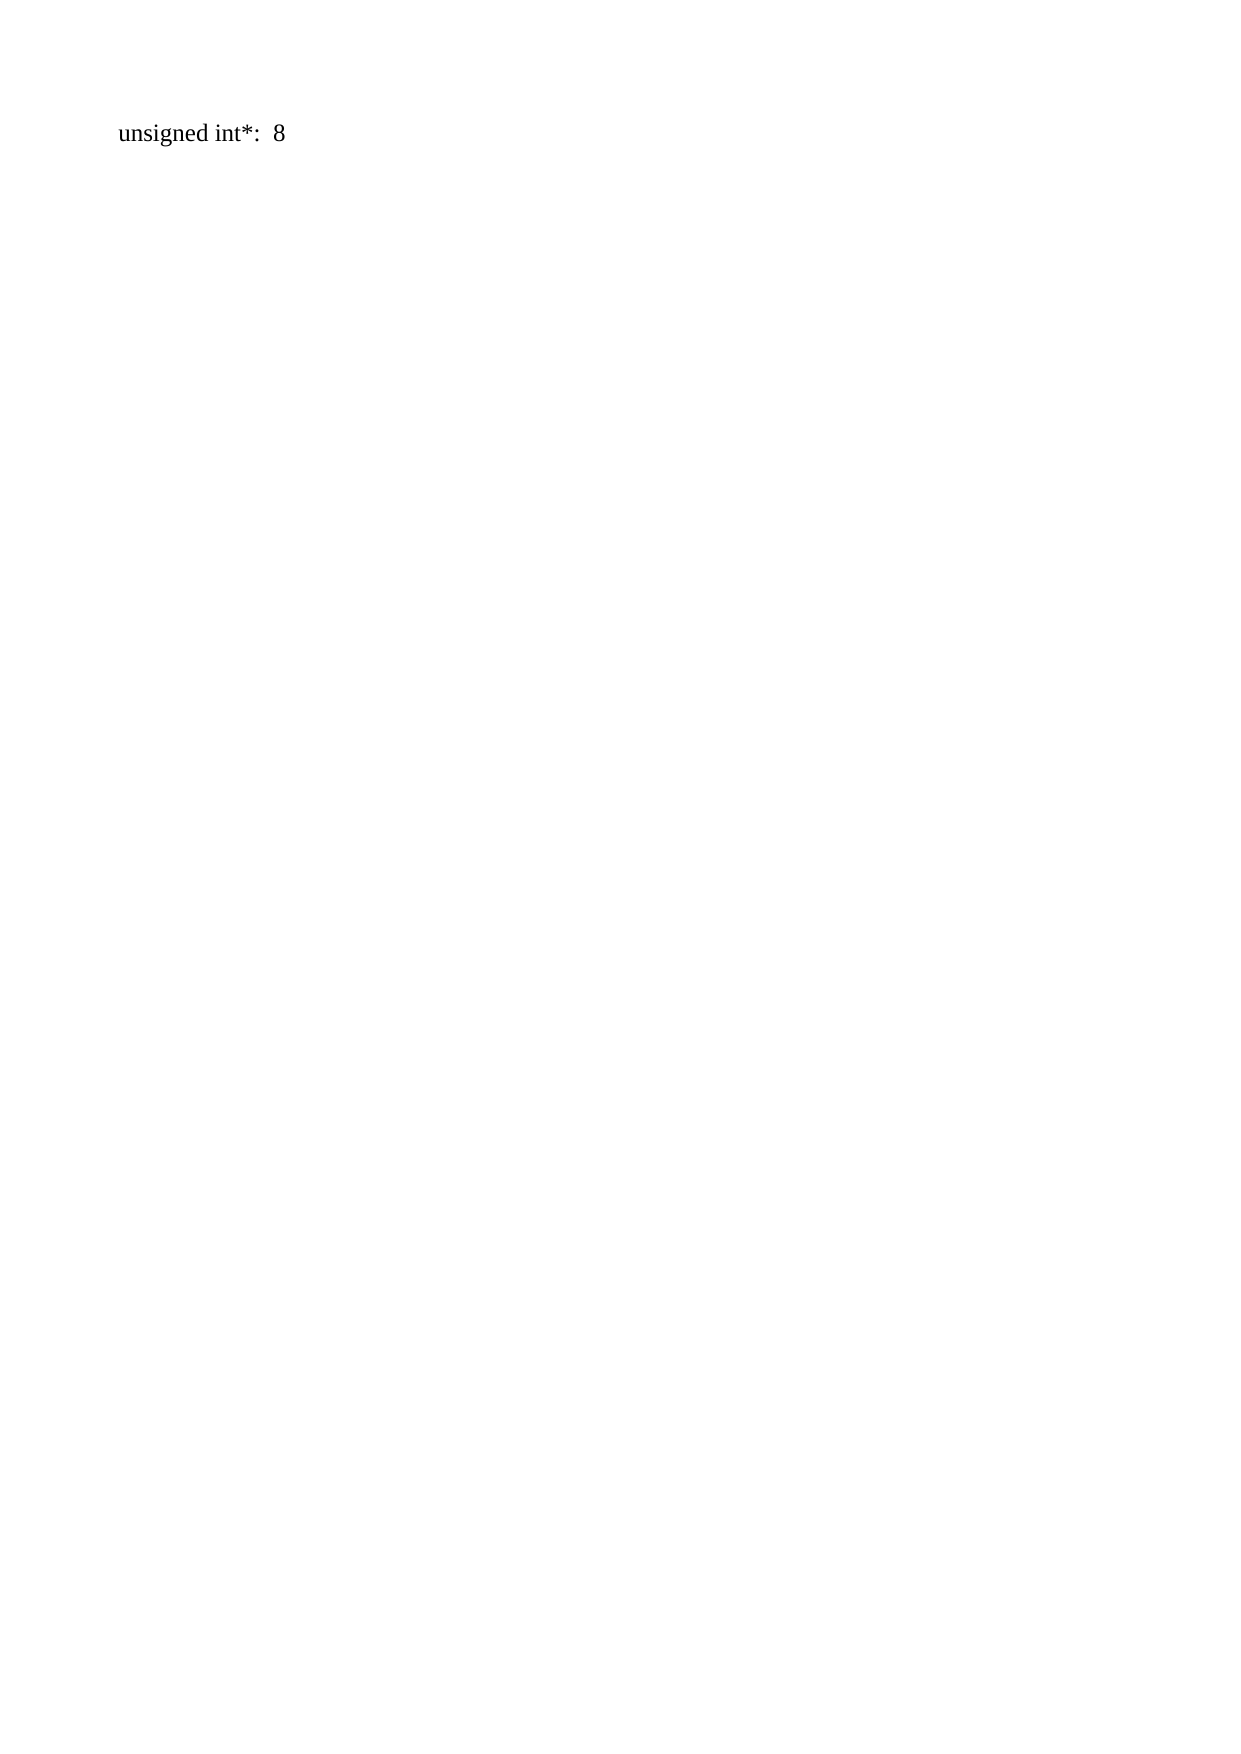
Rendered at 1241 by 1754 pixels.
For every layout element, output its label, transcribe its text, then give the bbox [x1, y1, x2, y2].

text unsigned int*: 8 [118, 118, 1122, 147]
